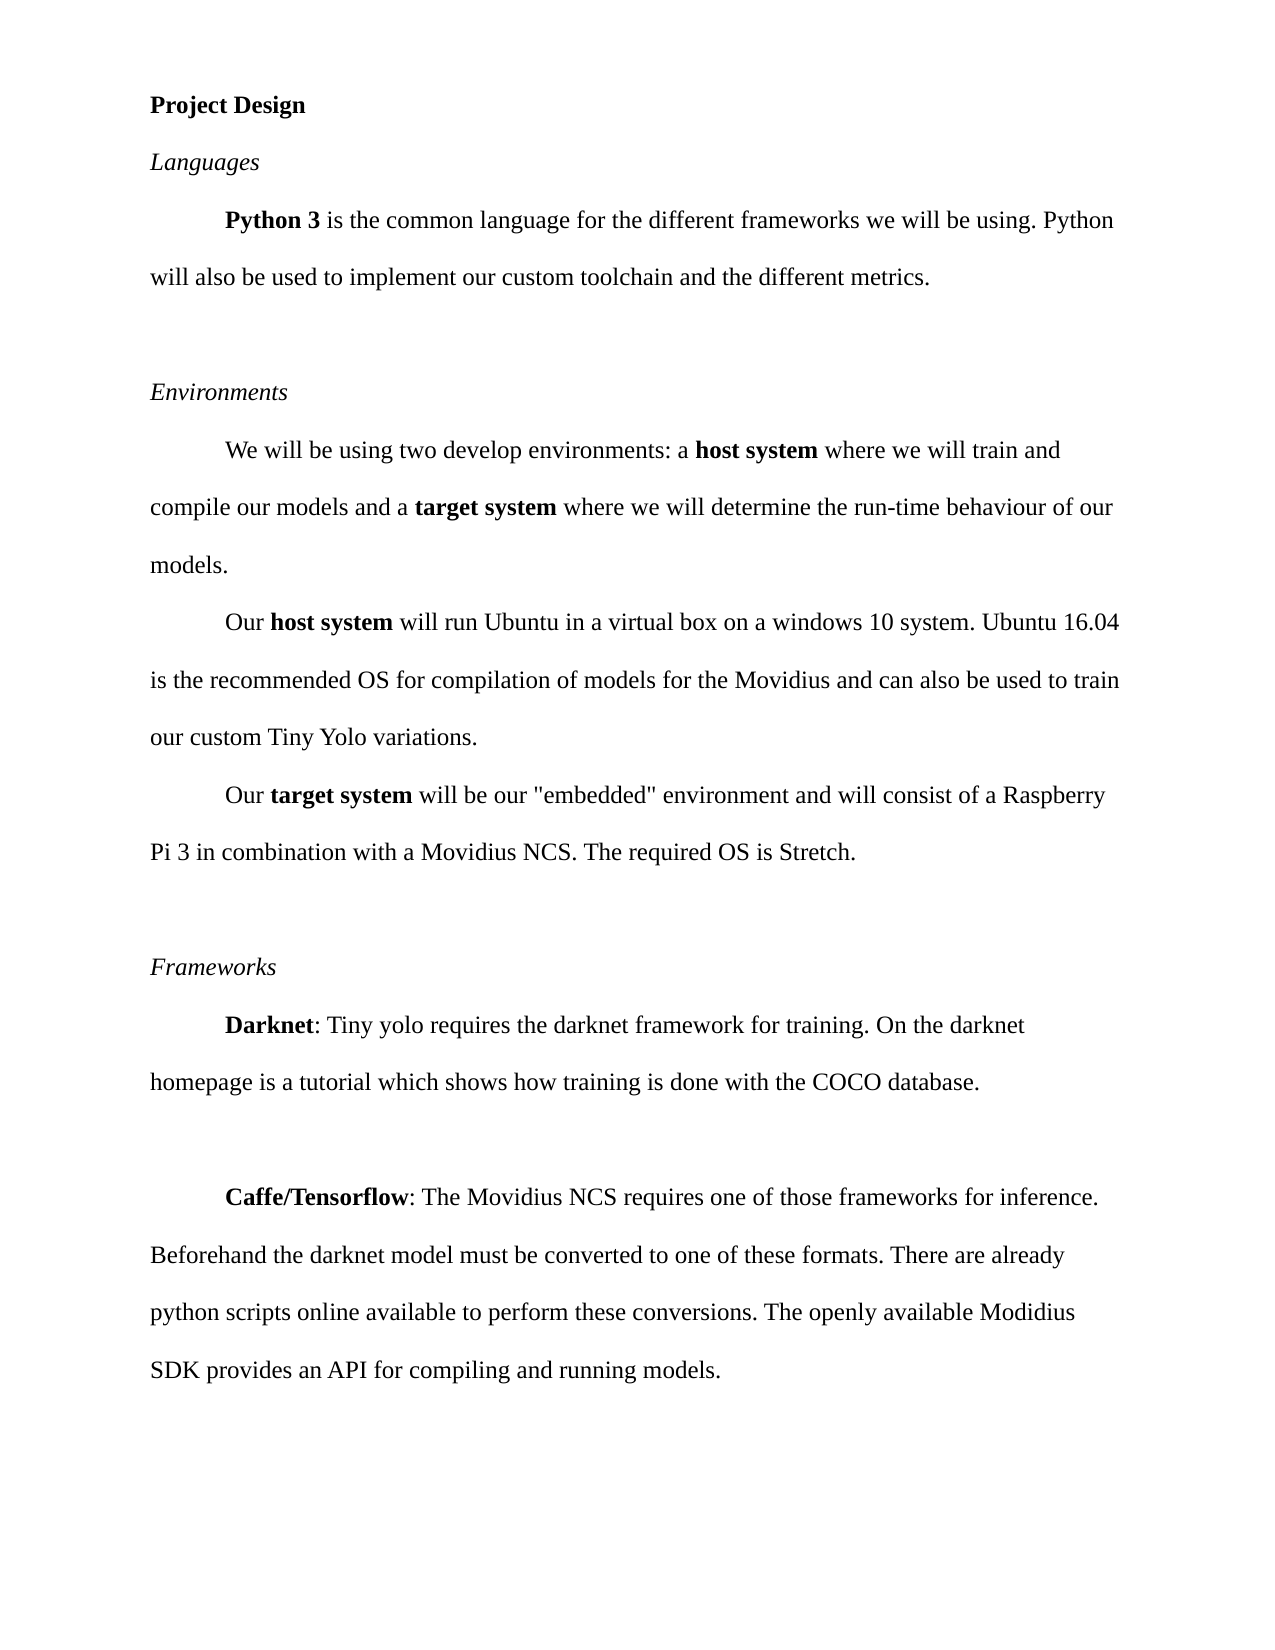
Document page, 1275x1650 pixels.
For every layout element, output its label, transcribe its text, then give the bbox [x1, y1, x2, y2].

text Python 3 is the common language for the different frameworks we will be using. Python will also be used to implement our custom toolchain and the different metrics. [150, 205, 1125, 291]
subtitle Environments [150, 377, 1125, 406]
text Caffe/Tensorflow: The Movidius NCS requires one of those frameworks for inference. Beforehand the darknet model must be converted to one of these formats. There are already python scripts online available to perform these conversions. The openly available Modidius SDK provides an API for compiling and running models. [150, 1182, 1125, 1384]
text Our target system will be our "embedded" environment and will consist of a Raspberry Pi 3 in combination with a Movidius NCS. The required OS is Stretch. [150, 780, 1125, 866]
subtitle Languages [150, 147, 1125, 176]
text We will be using two develop environments: a host system where we will train and compile our models and a target system where we will determine the run-time behaviour of our models. [150, 435, 1125, 579]
text Our host system will run Ubuntu in a virtual box on a windows 10 system. Ubuntu 16.04 is the recommended OS for compilation of models for the Movidius and can also be used to train our custom Tiny Yolo variations. [150, 607, 1125, 751]
subtitle Project Design [150, 90, 1125, 119]
text Darknet: Tiny yolo requires the darknet framework for training. On the darknet homepage is a tutorial which shows how training is done with the COCO database. [150, 1010, 1125, 1096]
subtitle Frameworks [150, 952, 1125, 981]
